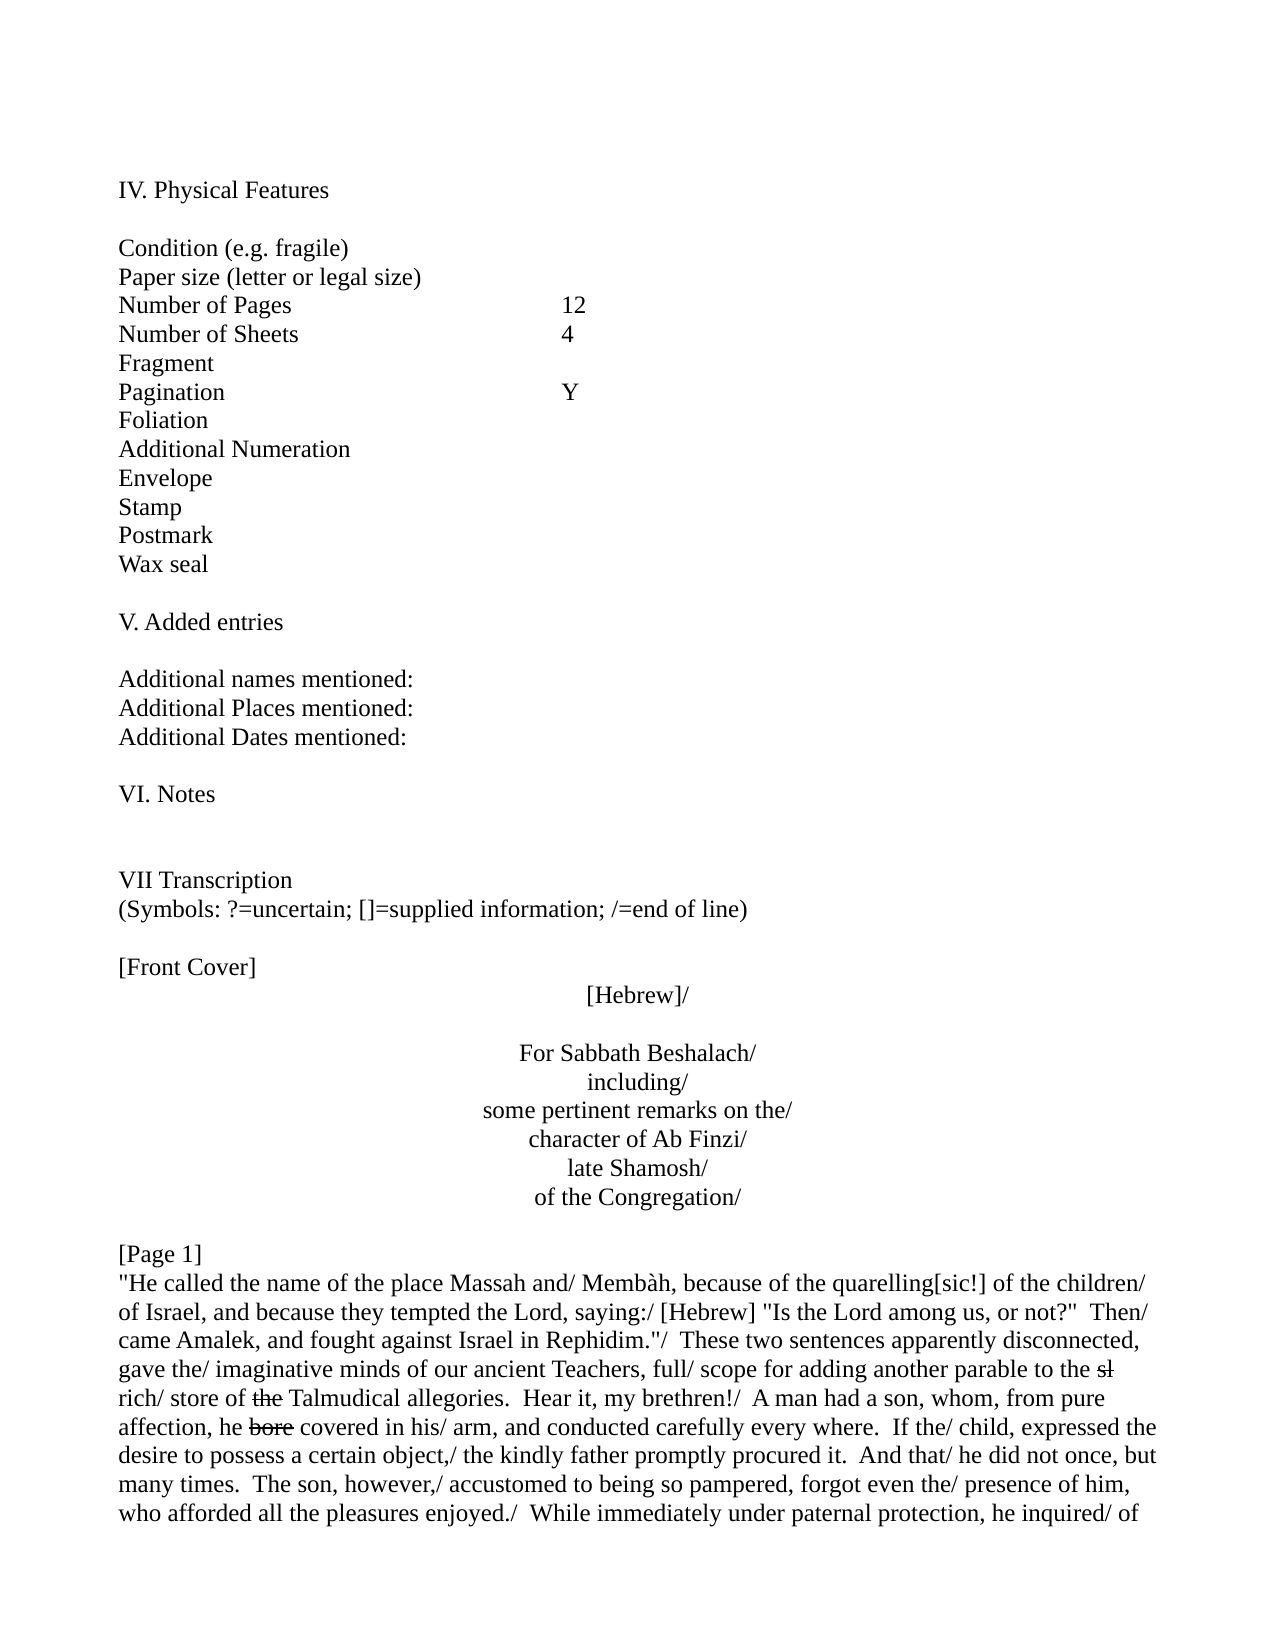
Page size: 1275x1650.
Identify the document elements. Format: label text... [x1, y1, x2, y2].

text V. Added entries [118, 607, 1157, 636]
text "He called the name of the place Massah and/ Membàh, because of the quarelling[sic!] of the children/ of Israel, and because they tempted the Lord, saying:/ [Hebrew] "Is the Lord among us, or not?" Then/ came Amalek, and fought against Israel in Rephidim."/ These two sentences apparently disconnected, gave the/ imaginative minds of our ancient Teachers, full/ scope for adding another parable to the sl rich/ store of the Talmudical allegories. Hear it, my brethren!/ A man had a son, whom, from pure affection, he bore covered in his/ arm, and conducted carefully every where. If the/ child, expressed the desire to possess a certain object,/ the kindly father promptly procured it. And that/ he did not once, but many times. The son, however,/ accustomed to being so pampered, forgot even the/ presence of him, who afforded all the pleasures enjoyed./ While immediately under paternal protection, he inquired/ of [118, 1268, 1157, 1527]
text VII Transcription [118, 866, 1157, 894]
text Pagination Y [118, 377, 1157, 406]
text Postma rk [118, 521, 1157, 549]
text of the Congregation/ [118, 1182, 1157, 1211]
text Additional Numeration [118, 434, 1157, 463]
text Number of Pages 12 [118, 291, 1157, 319]
text some pertinent remarks on the/ [118, 1096, 1157, 1124]
text VI. Notes [118, 779, 1157, 808]
text [Hebrew]/ [118, 981, 1157, 1009]
text character of Ab Finzi/ [118, 1124, 1157, 1153]
text Wax seal [118, 549, 1157, 578]
text [Front Cover] [118, 952, 1157, 981]
text Stamp [118, 492, 1157, 521]
text Condition (e.g. fragile) [118, 233, 1157, 262]
text Fragment [118, 348, 1157, 377]
text late Shamosh/ [118, 1153, 1157, 1182]
text Number of Sheets 4 [118, 319, 1157, 348]
text For Sabbath Beshalach/ [118, 1038, 1157, 1067]
text IV. Physical Features [118, 176, 1157, 204]
text Foliation [118, 406, 1157, 434]
text (Symbols: ?=uncertain; []=supplied information; /=end of line) [118, 894, 1157, 923]
text Paper size (letter or legal size) [118, 262, 1157, 291]
text Additional names mentioned: [118, 664, 1157, 693]
text [Page 1] [118, 1239, 1157, 1268]
text Additional Places mentioned: [118, 693, 1157, 722]
text including/ [118, 1067, 1157, 1096]
text Envelope [118, 463, 1157, 492]
text Additional Dates mentioned: [118, 722, 1157, 751]
